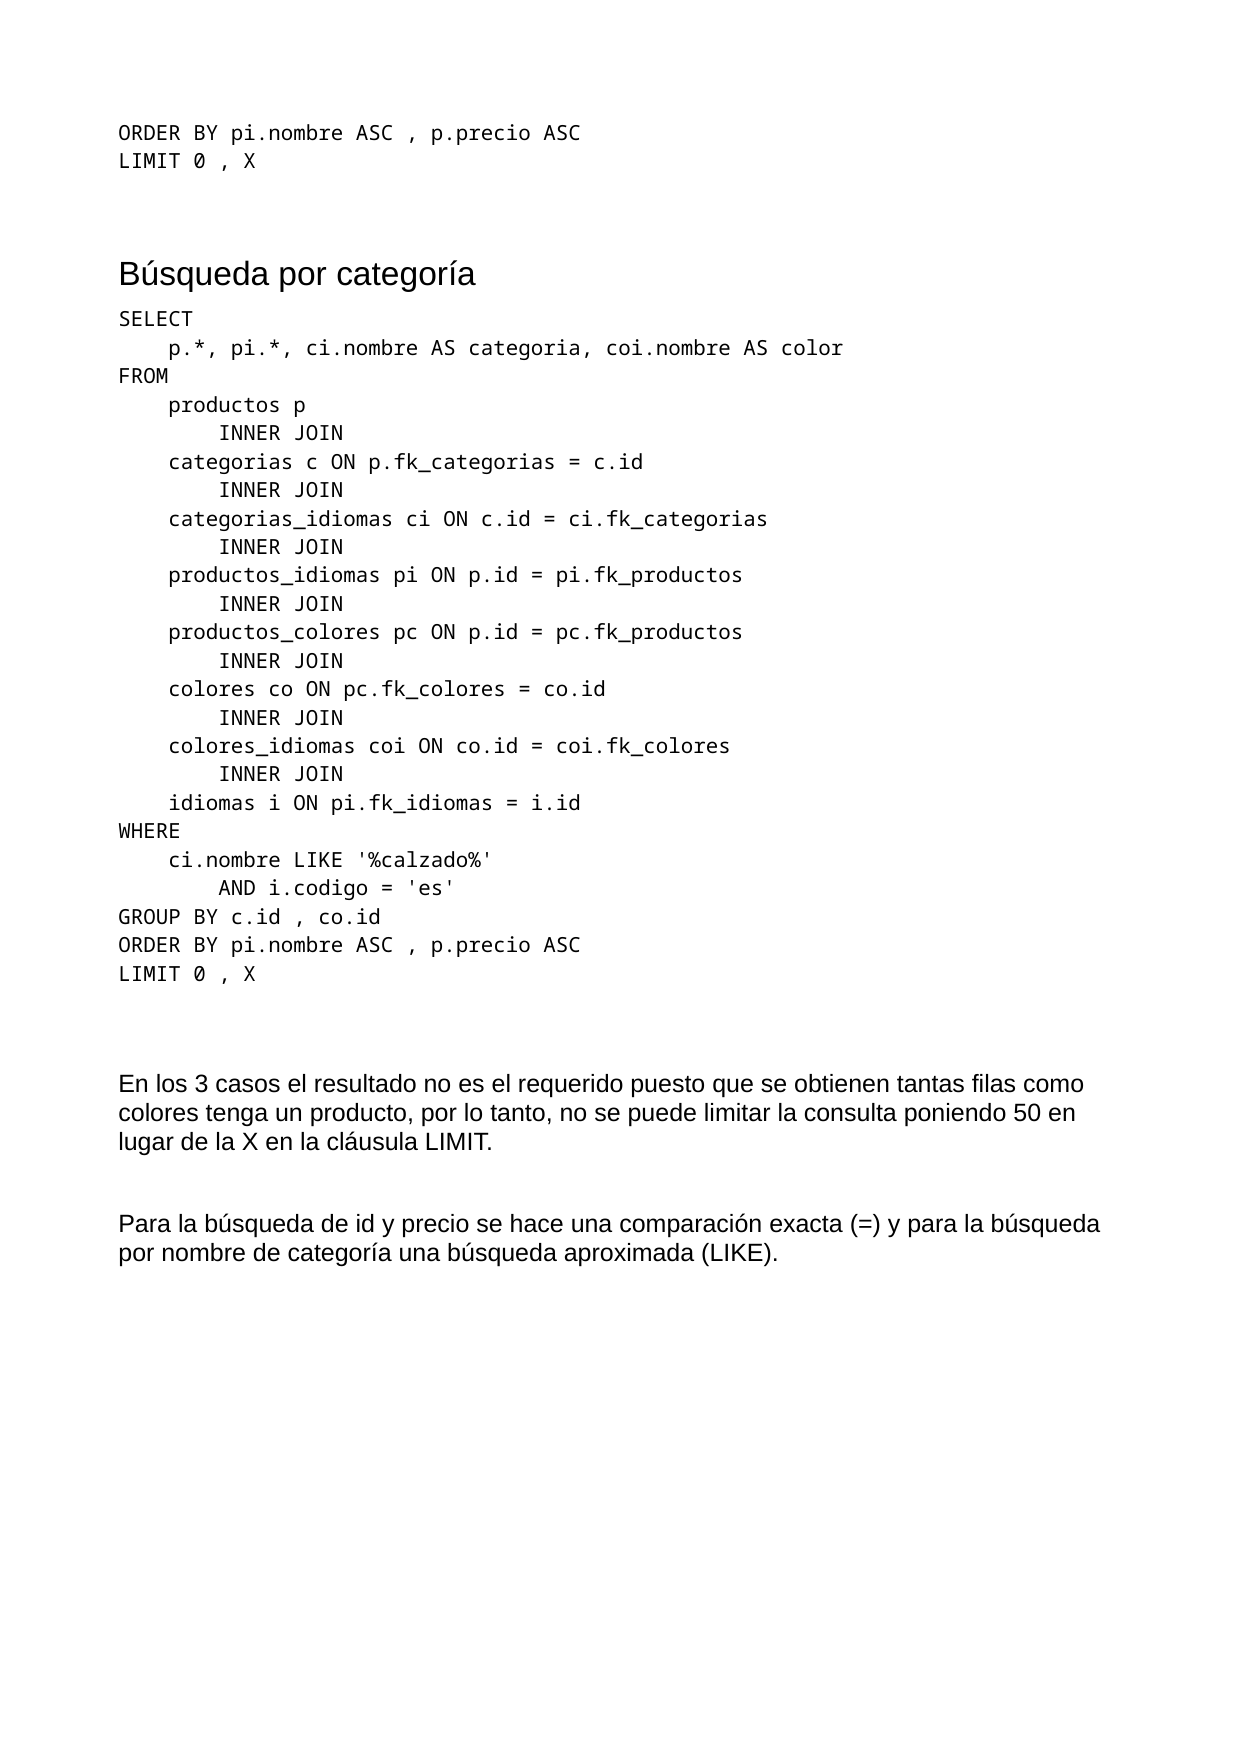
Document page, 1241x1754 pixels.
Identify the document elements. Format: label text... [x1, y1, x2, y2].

subtitle Búsqueda por categoría [118, 253, 1123, 292]
text ORDER BY pi.nombre ASC , p.precio ASC LIMIT 0 , X [118, 118, 1123, 175]
text En los 3 casos el resultado no es el requerido puesto que se obtienen tantas filas como colores tenga un producto, por lo tanto, no se puede limitar la consulta poniendo 50 en lugar de la X en la cláusula LIMIT. [118, 1069, 1123, 1155]
text SELECT p.*, pi.*, ci.nombre AS categoria, coi.nombre AS color FROM productos p INNER JOIN categorias c ON p.fk_categorias = c.id INNER JOIN categorias_idiomas ci ON c.id = ci.fk_categorias INNER JOIN productos_idiomas pi ON p.id = pi.fk_productos INNER JOIN productos_colores pc ON p.id = pc.fk_productos INNER JOIN colores co ON pc.fk_colores = co.id INNER JOIN colores_idiomas coi ON co.id = coi.fk_colores INNER JOIN idiomas i ON pi.fk_idiomas = i.id WHERE ci.nombre LIKE '%calzado%' AND i.codigo = 'es' GROUP BY c.id , co.id ORDER BY pi.nombre ASC , p.precio ASC LIMIT 0 , X [118, 304, 1123, 1016]
text Para la búsqueda de id y precio se hace una comparación exacta (=) y para la búsqueda por nombre de categoría una búsqueda aproximada (LIKE). [118, 1209, 1123, 1266]
